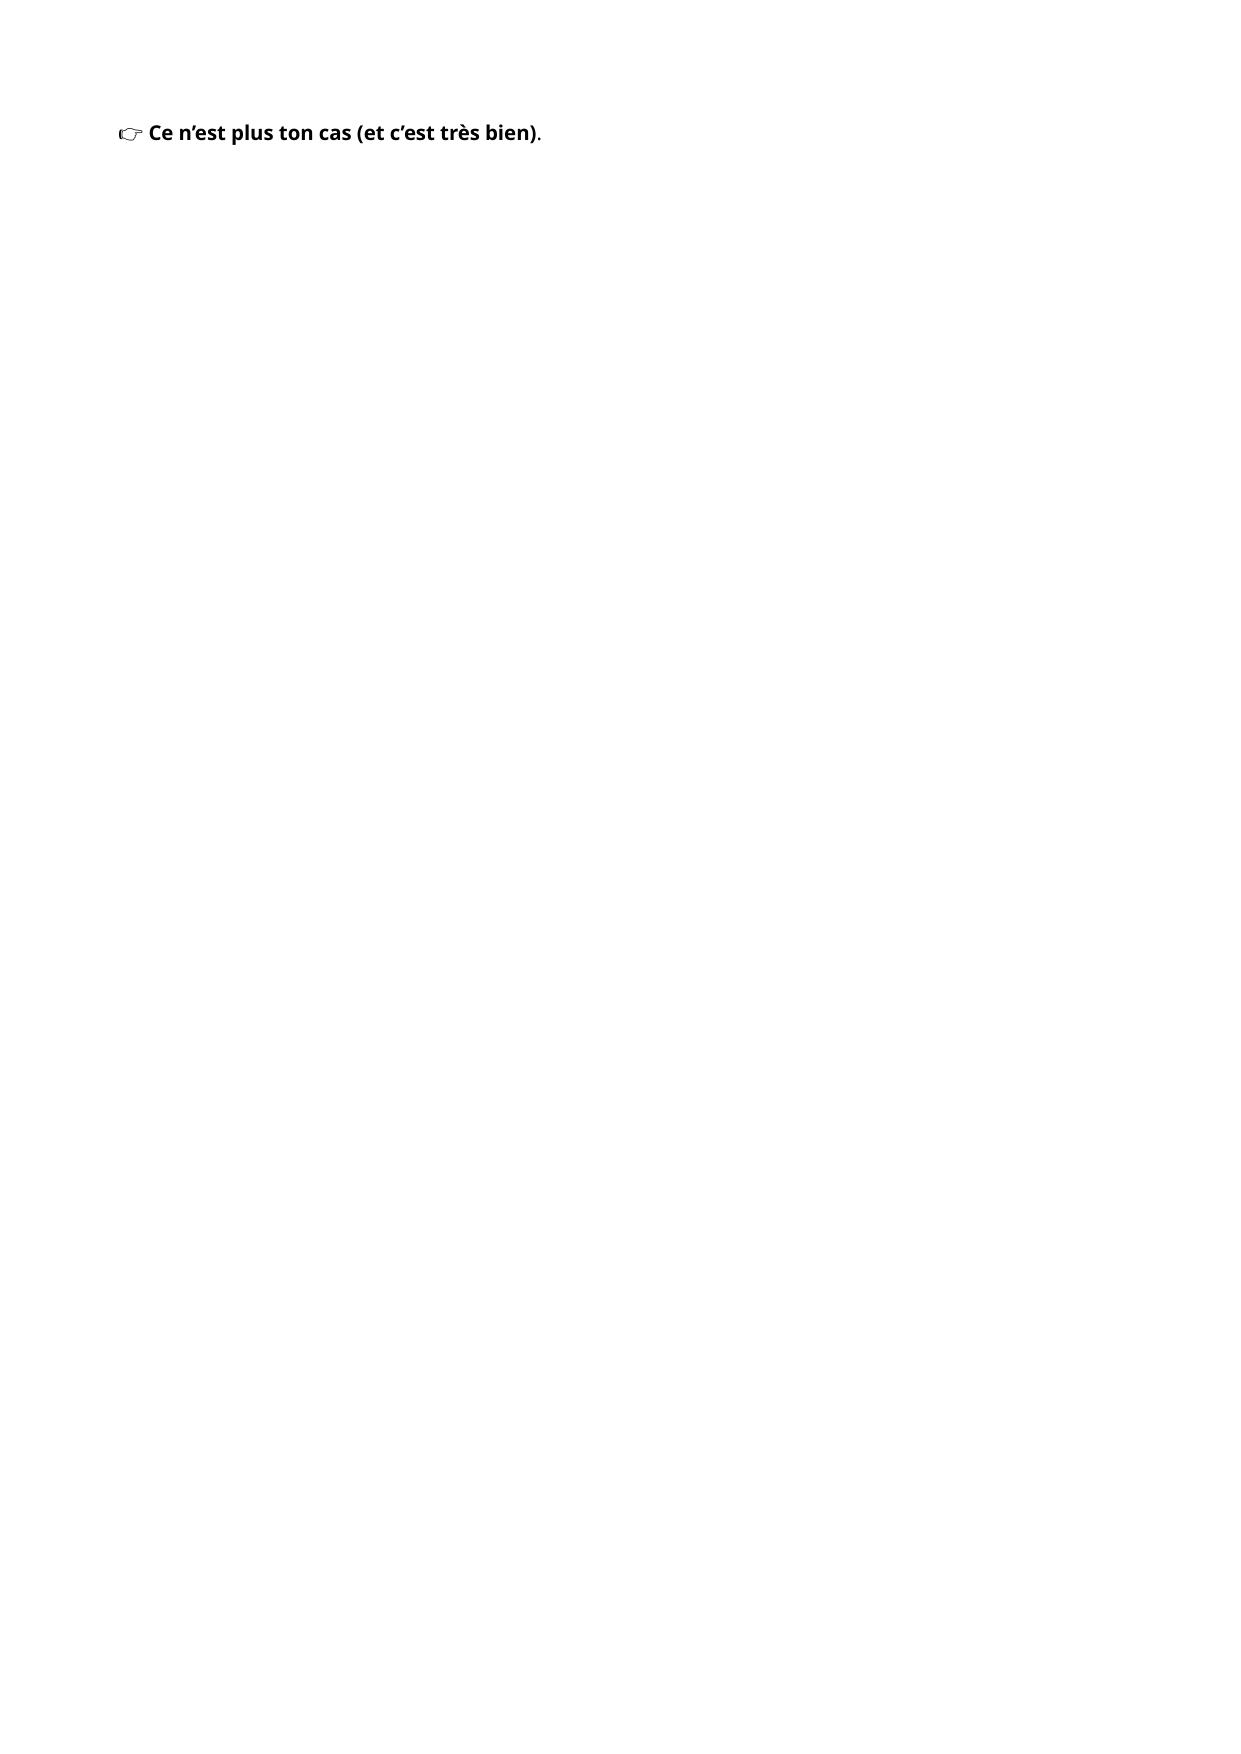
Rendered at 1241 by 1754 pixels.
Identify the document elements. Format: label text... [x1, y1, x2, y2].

text 👉 Ce n’est plus ton cas (et c’est très bien). [118, 118, 1122, 146]
